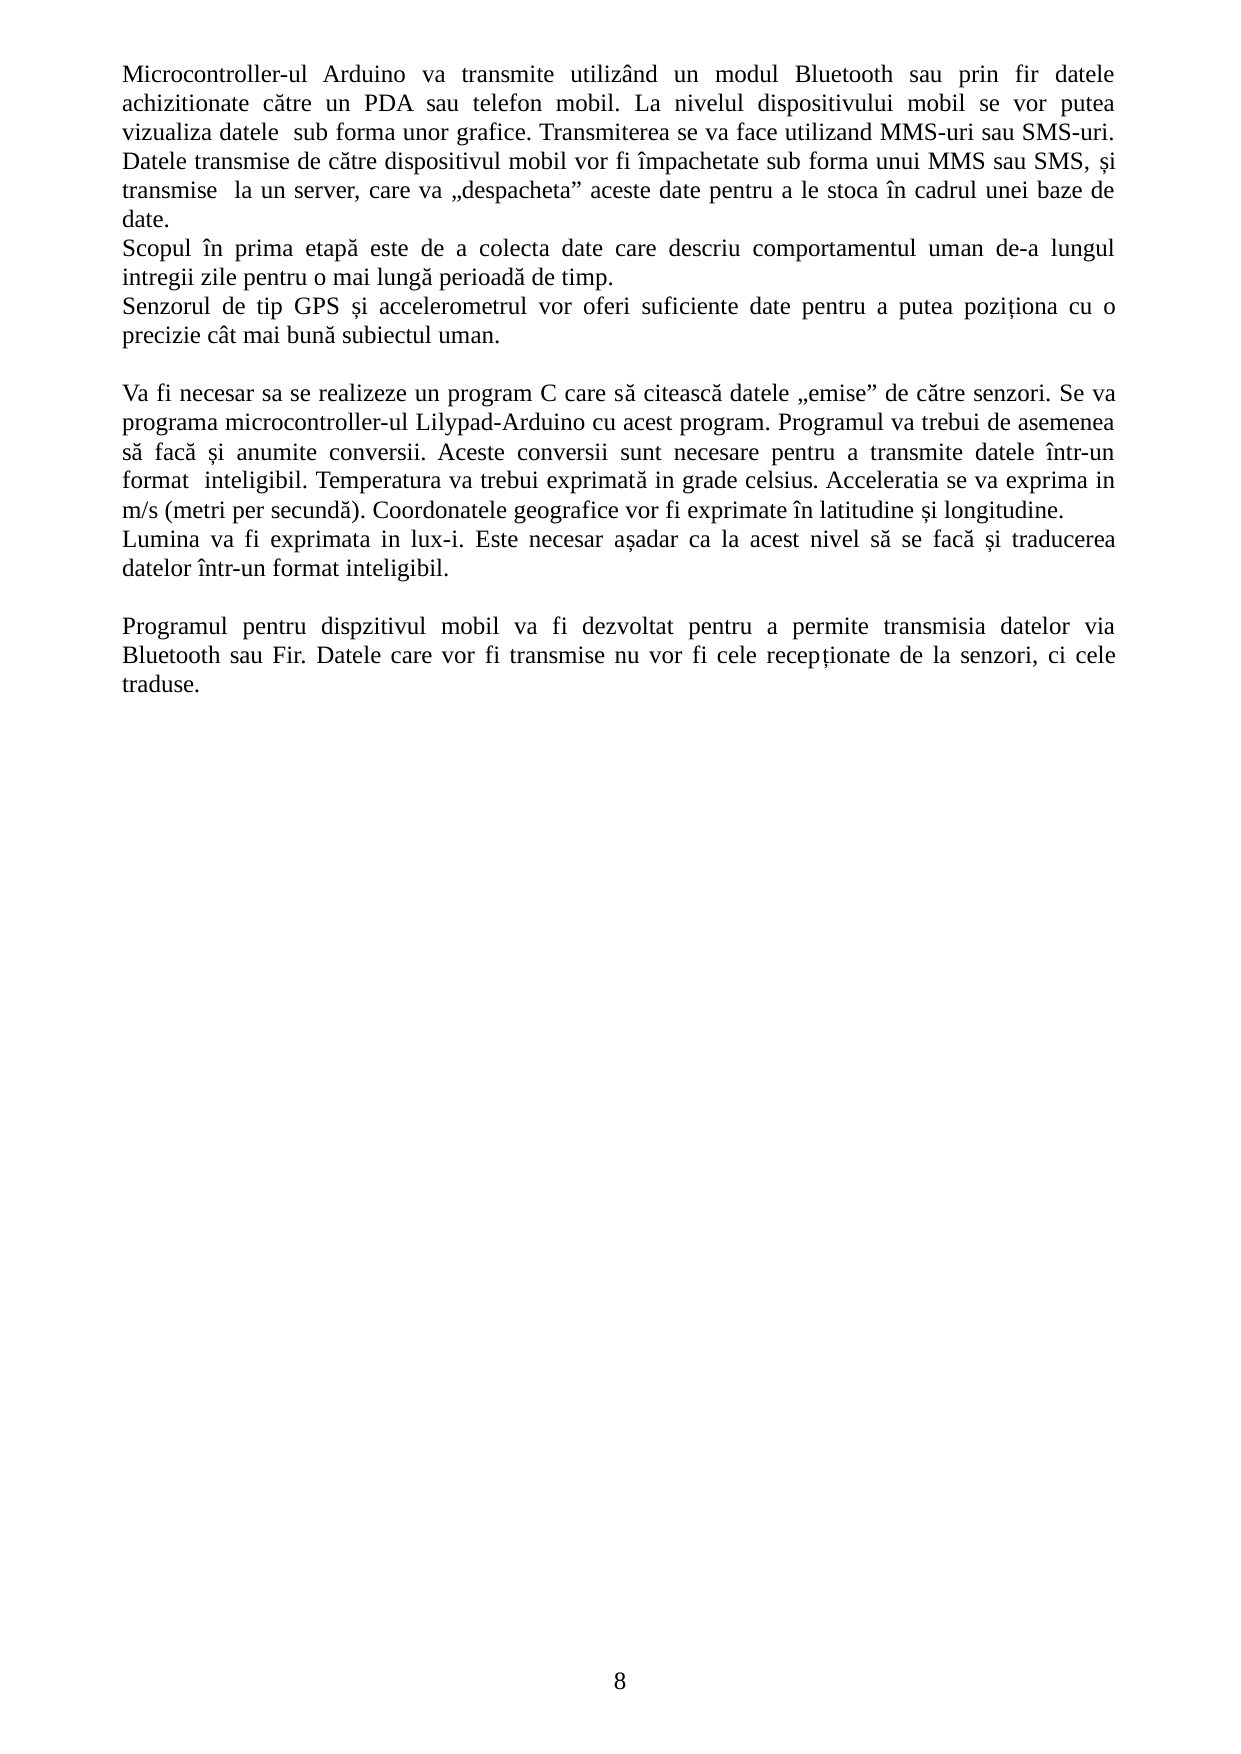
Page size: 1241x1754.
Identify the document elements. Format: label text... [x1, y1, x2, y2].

text Scopul în prima etapă este de a colecta date care descriu comportamentul uman de-a lungul intregii zile pentru o mai lungă perioadă de timp. [122, 233, 1116, 291]
text Va fi necesar sa se realizeze un program C care să citească datele „emise” de către senzori. Se va programa microcontroller-ul Lilypad-Arduino cu acest program. Programul va trebui de asemenea să facă și anumite conversii. Aceste conversii sunt necesare pentru a transmite datele într-un format inteligibil. Temperatura va trebui exprimată in grade celsius. Acceleratia se va exprima in m/s (metri per secundă). Coordonatele geografice vor fi exprimate în latitudine și longitudine. [122, 378, 1116, 523]
text Lumina va fi exprimata in lux-i. Este necesar așadar ca la acest nivel să se facă și traducerea datelor într-un format inteligibil. [122, 523, 1116, 582]
text Senzorul de tip GPS și accelerometrul vor oferi suficiente date pentru a putea poziționa cu o precizie cât mai bună subiectul uman. [122, 291, 1116, 349]
text Programul pentru dispzitivul mobil va fi dezvoltat pentru a permite transmisia datelor via Bluetooth sau Fir. Datele care vor fi transmise nu vor fi cele recepționate de la senzori, ci cele traduse. [122, 611, 1116, 698]
text Microcontroller-ul Arduino va transmite utilizând un modul Bluetooth sau prin fir datele achizitionate către un PDA sau telefon mobil. La nivelul dispositivului mobil se vor putea vizualiza datele sub forma unor grafice. Transmiterea se va face utilizand MMS-uri sau SMS-uri. Datele transmise de către dispositivul mobil vor fi împachetate sub forma unui MMS sau SMS, și transmise la un server, care va „despacheta” aceste date pentru a le stoca în cadrul unei baze de date. [122, 58, 1116, 233]
